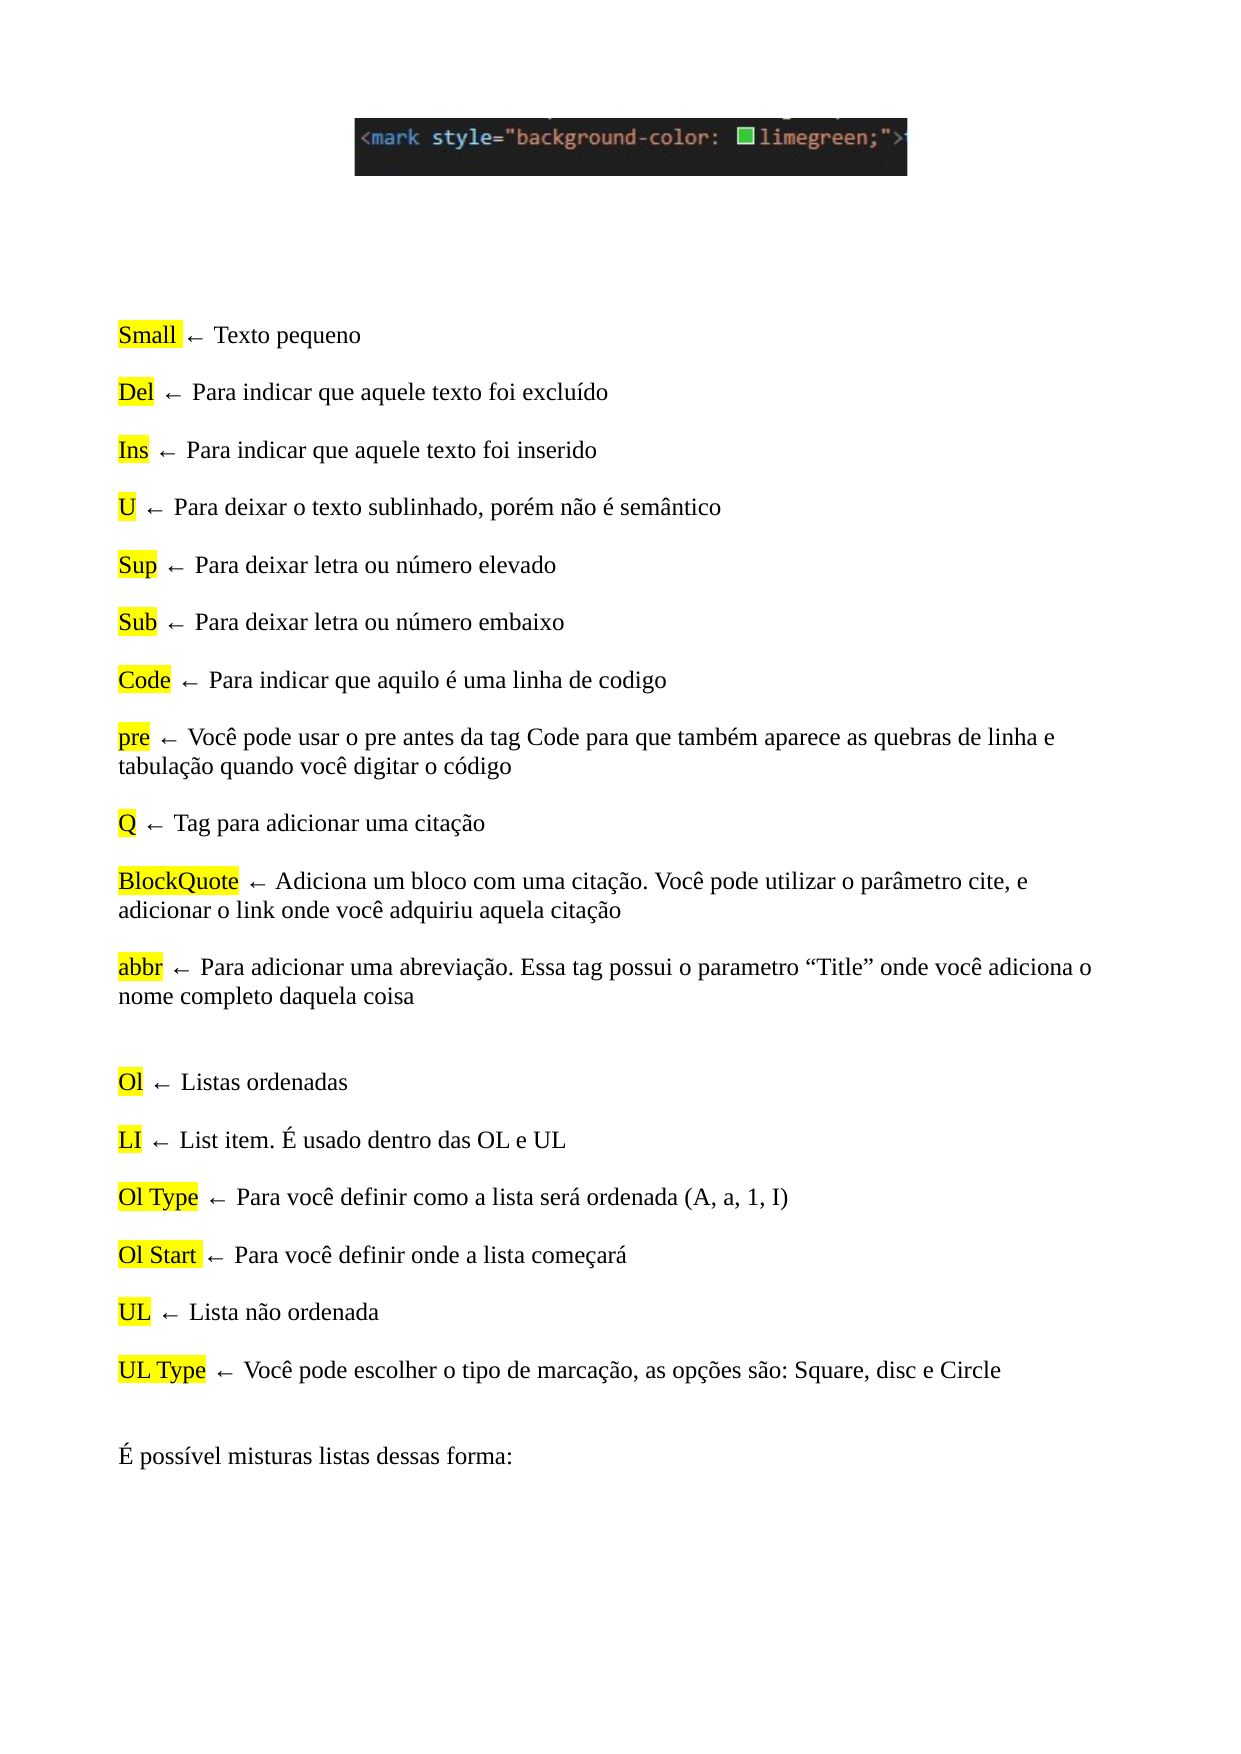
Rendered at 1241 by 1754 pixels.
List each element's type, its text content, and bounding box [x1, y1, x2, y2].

text Q ← Tag para adicionar uma citação [118, 808, 1122, 837]
text abbr ← Para adicionar uma abreviação. Essa tag possui o parametro “Title” onde você adiciona o nome completo daquela coisa [118, 952, 1122, 1010]
text Sub ← Para deixar letra ou número embaixo [118, 607, 1122, 636]
text UL ← Lista não ordenada [118, 1297, 1122, 1326]
text Code ← Para indicar que aquilo é uma linha de codigo [118, 665, 1122, 693]
text Small ← Texto pequeno [118, 118, 1122, 348]
text Ol ← Listas ordenadas [118, 1067, 1122, 1096]
text É possível misturas listas dessas forma: [118, 1441, 1122, 1470]
text Del ← Para indicar que aquele texto foi excluído [118, 377, 1122, 406]
text LI ← List item. É usado dentro das OL e UL [118, 1125, 1122, 1153]
text BlockQuote ← Adiciona um bloco com uma citação. Você pode utilizar o parâmetro cite, e adicionar o link onde você adquiriu aquela citação [118, 866, 1122, 923]
text U ← Para deixar o texto sublinhado, porém não é semântico [118, 492, 1122, 521]
text Ol Type ← Para você definir como a lista será ordenada (A, a, 1, I) [118, 1182, 1122, 1211]
text Sup ← Para deixar letra ou número elevado [118, 550, 1122, 578]
text pre ← Você pode usar o pre antes da tag Code para que também aparece as quebras de linha e tabulação quando você digitar o código [118, 722, 1122, 780]
picture [354, 118, 908, 176]
text UL Type ← Você pode escolher o tipo de marcação, as opções são: Square, disc e Circle [118, 1355, 1122, 1383]
text Ol Start ← Para você definir onde a lista começará [118, 1240, 1122, 1268]
text Ins ← Para indicar que aquele texto foi inserido [118, 435, 1122, 463]
